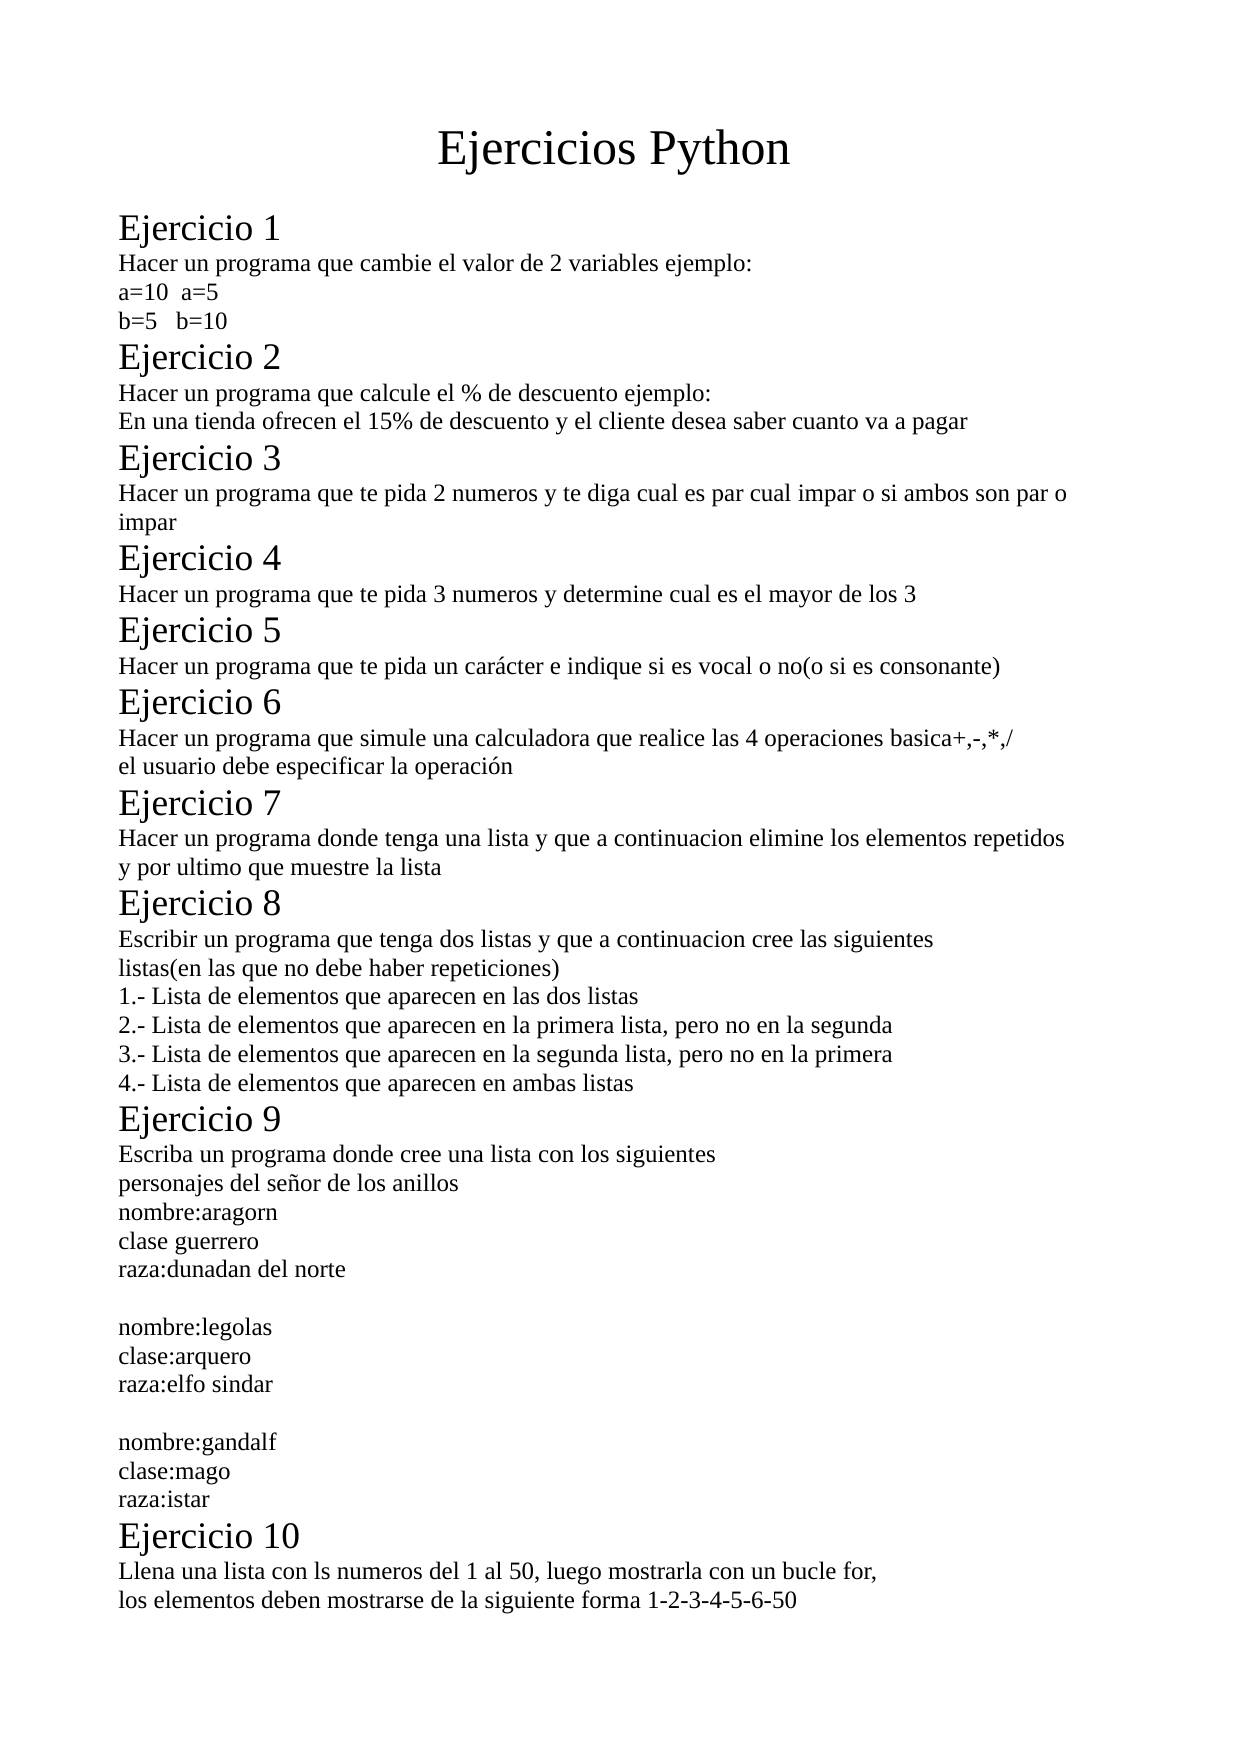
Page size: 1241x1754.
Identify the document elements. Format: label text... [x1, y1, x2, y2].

text 1.- Lista de elementos que aparecen en las dos listas [118, 981, 1122, 1010]
text y por ultimo que muestre la lista [118, 852, 1122, 881]
text Ejercicio 10 [118, 1513, 1122, 1556]
text Escribir un programa que tenga dos listas y que a continuacion cree las siguientes [118, 924, 1122, 953]
text Escriba un programa donde cree una lista con los siguientes [118, 1139, 1122, 1168]
text Hacer un programa que calcule el % de descuento ejemplo: [118, 378, 1122, 406]
text raza:elfo sindar [118, 1369, 1122, 1398]
text 3.- Lista de elementos que aparecen en la segunda lista, pero no en la primera [118, 1039, 1122, 1068]
text Hacer un programa que te pida un carácter e indique si es vocal o no(o si es consonante) [118, 651, 1122, 679]
text listas(en las que no debe haber repeticiones) [118, 953, 1122, 981]
text a=10 a=5 [118, 277, 1122, 306]
text 2.- Lista de elementos que aparecen en la primera lista, pero no en la segunda [118, 1010, 1122, 1039]
text nombre:legolas [118, 1312, 1122, 1341]
text Ejercicio 3 [118, 435, 1122, 478]
text Ejercicio 2 [118, 334, 1122, 378]
text Ejercicio 6 [118, 679, 1122, 723]
text Llena una lista con ls numeros del 1 al 50, luego mostrarla con un bucle for, [118, 1556, 1122, 1585]
text personajes del señor de los anillos [118, 1168, 1122, 1197]
text Ejercicio 8 [118, 881, 1122, 924]
text nombre:gandalf [118, 1427, 1122, 1456]
text clase:arquero [118, 1341, 1122, 1369]
text clase:mago [118, 1456, 1122, 1484]
text raza:istar [118, 1484, 1122, 1513]
text Hacer un programa que simule una calculadora que realice las 4 operaciones basica+,-,*,/ [118, 723, 1122, 751]
text Ejercicio 4 [118, 536, 1122, 579]
text raza:dunadan del norte [118, 1254, 1122, 1283]
text el usuario debe especificar la operación [118, 751, 1122, 780]
text Hacer un programa que te pida 3 numeros y determine cual es el mayor de los 3 [118, 579, 1122, 608]
text nombre:aragorn [118, 1197, 1122, 1226]
text Hacer un programa que cambie el valor de 2 variables ejemplo: [118, 248, 1122, 277]
text Ejercicio 1 [118, 205, 1122, 248]
text Ejercicio 7 [118, 780, 1122, 823]
text los elementos deben mostrarse de la siguiente forma 1-2-3-4-5-6-50 [118, 1585, 1122, 1614]
text Ejercicio 9 [118, 1096, 1122, 1139]
text Hacer un programa donde tenga una lista y que a continuacion elimine los elementos repetidos [118, 823, 1122, 852]
text Hacer un programa que te pida 2 numeros y te diga cual es par cual impar o si ambos son par o impar [118, 478, 1122, 536]
text clase guerrero [118, 1226, 1122, 1254]
text 4.- Lista de elementos que aparecen en ambas listas [118, 1068, 1122, 1096]
text Ejercicio 5 [118, 608, 1122, 651]
text b=5 b=10 [118, 306, 1122, 334]
text En una tienda ofrecen el 15% de descuento y el cliente desea saber cuanto va a pagar [118, 406, 1122, 435]
